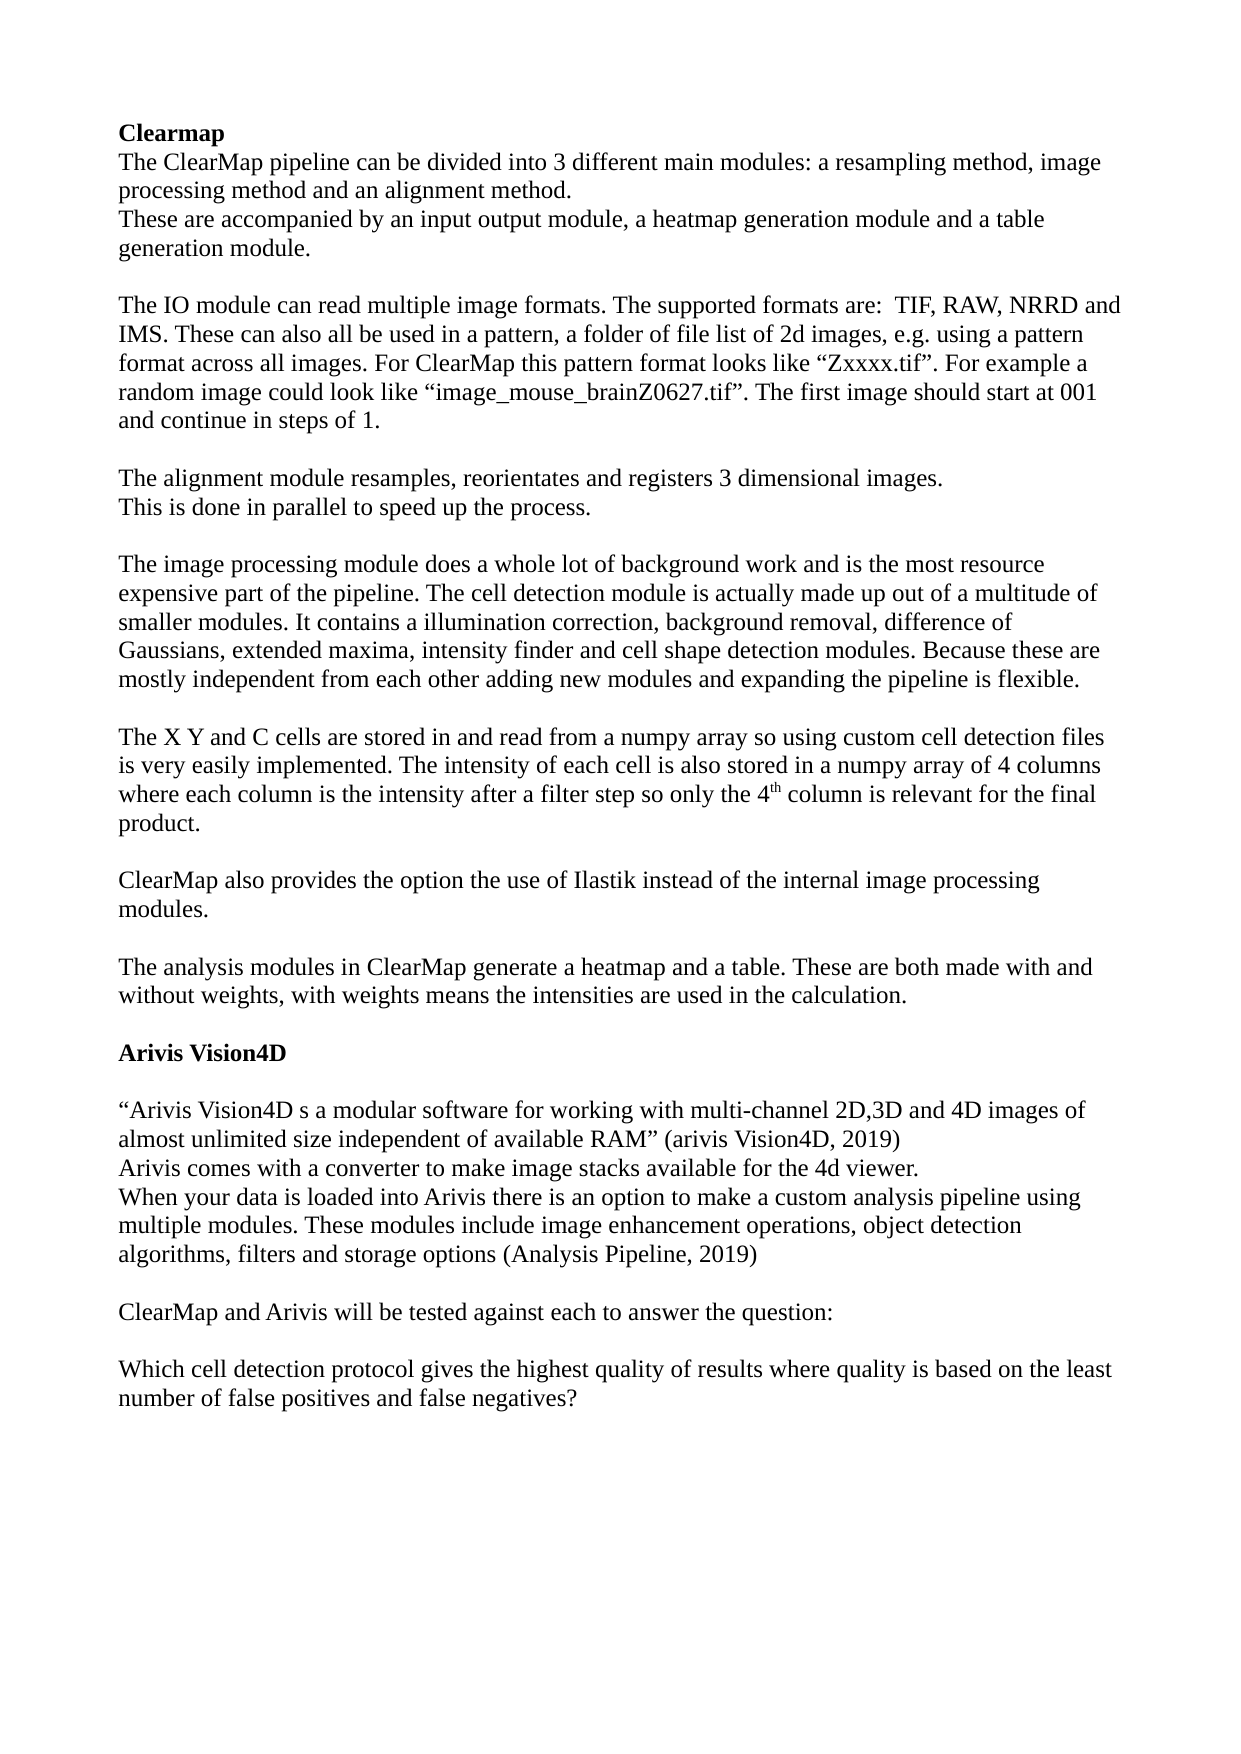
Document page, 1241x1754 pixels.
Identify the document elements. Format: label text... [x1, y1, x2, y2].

text The analysis modules in ClearMap generate a heatmap and a table. These are both made with and without weights, with weights means the intensities are used in the calculation. [118, 952, 1122, 1009]
text The IO module can read multiple image formats. The supported formats are: TIF, RAW, NRRD and IMS. These can also all be used in a pattern, a folder of file list of 2d images, e.g. using a pattern format across all images. For ClearMap this pattern format looks like “Zxxxx.tif”. For example a random image could look like “image_mouse_brainZ0627.tif”. The first image should start at 001 and continue in steps of 1. [118, 291, 1122, 434]
text ClearMap also provides the option the use of Ilastik instead of the internal image processing modules. [118, 866, 1122, 923]
text Clearmap [118, 118, 1122, 147]
text The X Y and C cells are stored in and read from a numpy array so using custom cell detection files is very easily implemented. The intensity of each cell is also stored in a numpy array of 4 columns where each column is the intensity after a filter step so only the 4th column is relevant for the final product. [118, 722, 1122, 837]
text ClearMap and Arivis will be tested against each to answer the question: [118, 1297, 1122, 1326]
text The image processing module does a whole lot of background work and is the most resource expensive part of the pipeline. The cell detection module is actually made up out of a multitude of smaller modules. It contains a illumination correction, background removal, difference of Gaussians, extended maxima, intensity finder and cell shape detection modules. Because these are mostly independent from each other adding new modules and expanding the pipeline is flexible. [118, 549, 1122, 693]
text When your data is loaded into Arivis there is an option to make a custom analysis pipeline using multiple modules. These modules include image enhancement operations, object detection algorithms, filters and storage options (Analysis Pipeline, 2019) [118, 1182, 1122, 1268]
text Arivis Vision4D [118, 1038, 1122, 1067]
text The alignment module resamples, reorientates and registers 3 dimensional images. [118, 463, 1122, 492]
text Which cell detection protocol gives the highest quality of results where quality is based on the least number of false positives and false negatives? [118, 1354, 1122, 1412]
text These are accompanied by an input output module, a heatmap generation module and a table generation module. [118, 204, 1122, 262]
text The ClearMap pipeline can be divided into 3 different main modules: a resampling method, image processing method and an alignment method. [118, 147, 1122, 204]
text This is done in parallel to speed up the process. [118, 492, 1122, 521]
text Arivis comes with a converter to make image stacks available for the 4d viewer. [118, 1153, 1122, 1182]
text “Arivis Vision4D s a modular software for working with multi-channel 2D,3D and 4D images of almost unlimited size independent of available RAM” (arivis Vision4D, 2019) [118, 1096, 1122, 1153]
